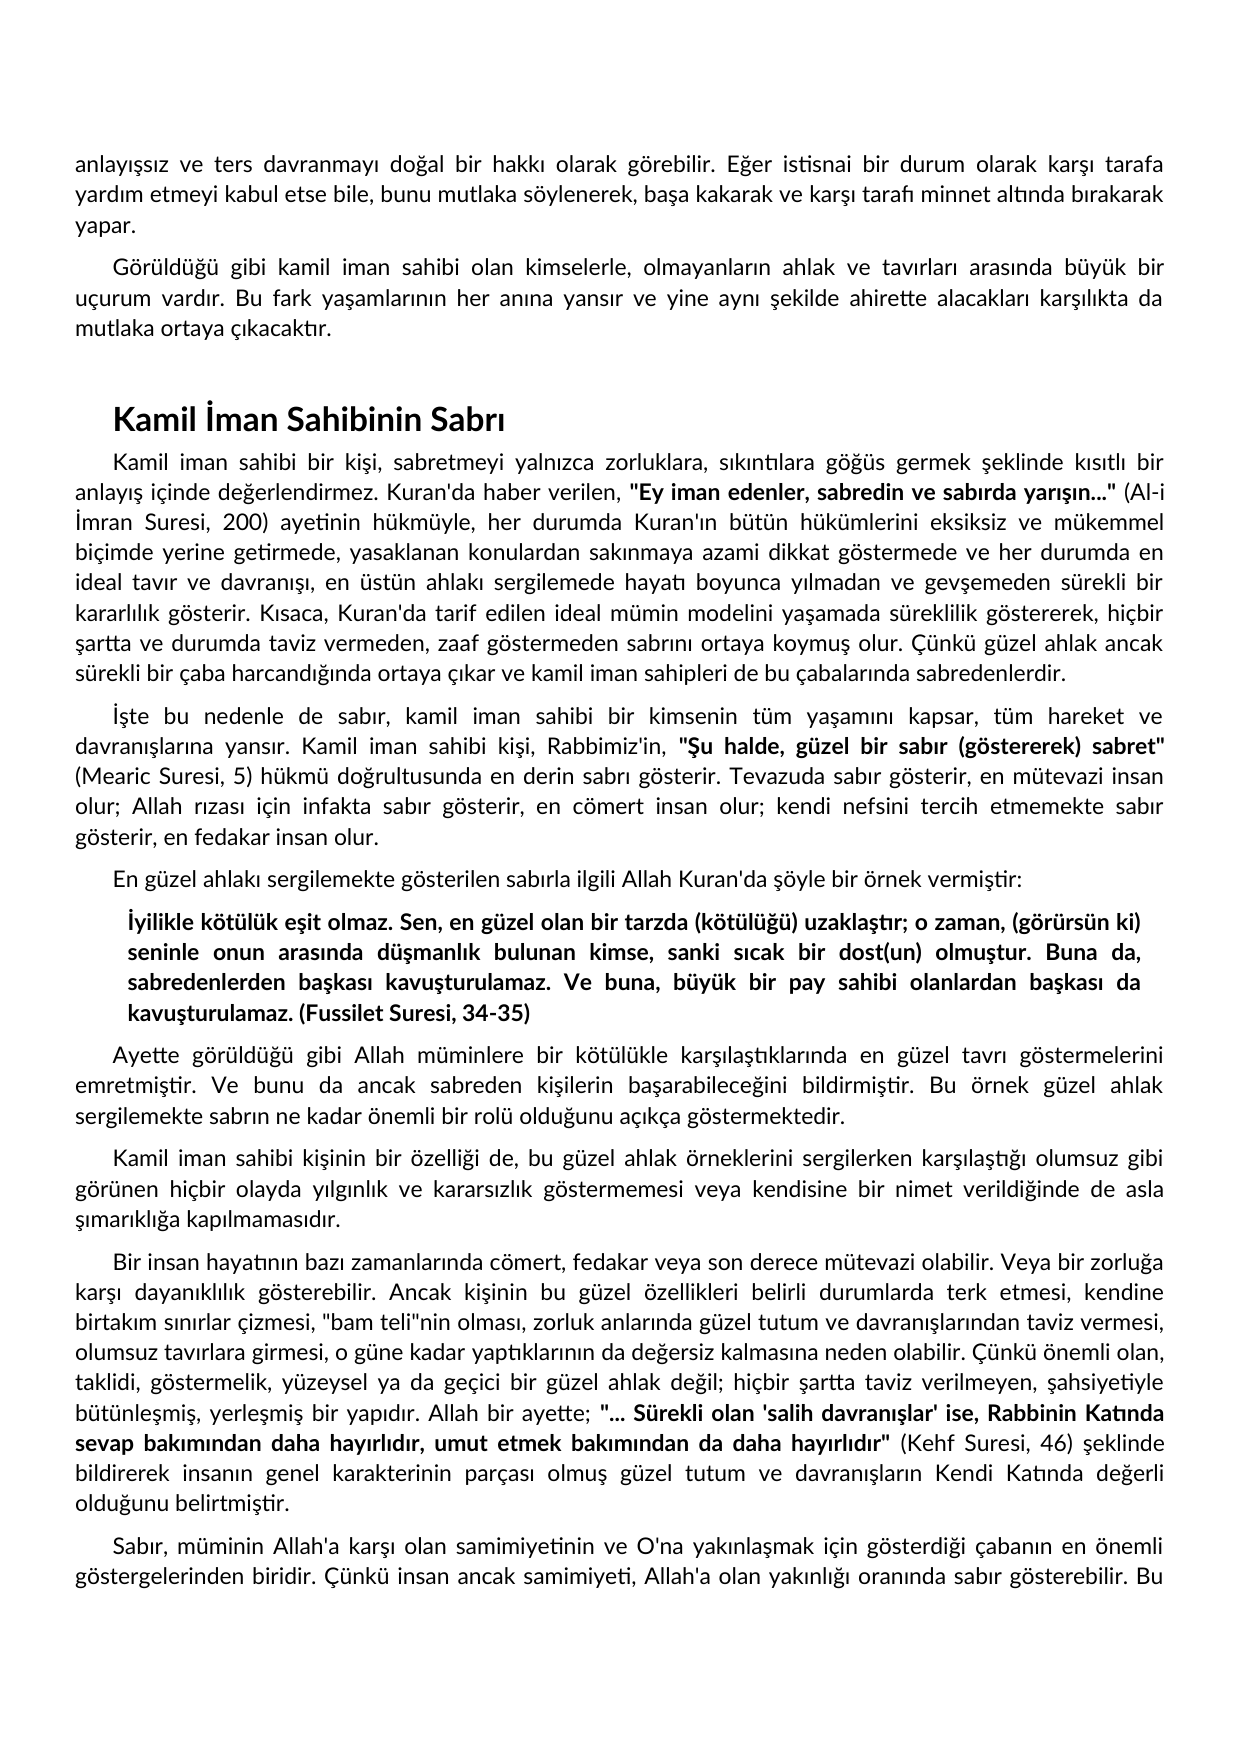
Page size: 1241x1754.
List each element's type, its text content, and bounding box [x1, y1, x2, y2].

text Görüldüğü gibi kamil iman sahibi olan kimselerle, olmayanların ahlak ve tavırları arasında büyük bir uçurum vardır. Bu fark yaşamlarının her anına yansır ve yine aynı şekilde ahirette alacakları karşılıkta da mutlaka ortaya çıkacaktır. [75, 253, 1165, 341]
text Bir insan hayatının bazı zamanlarında cömert, fedakar veya son derece mütevazi olabilir. Veya bir zorluğa karşı dayanıklılık gösterebilir. Ancak kişinin bu güzel özellikleri belirli durumlarda terk etmesi, kendine birtakım sınırlar çizmesi, "bam teli"nin olması, zorluk anlarında güzel tutum ve davranışlarından taviz vermesi, olumsuz tavırlara girmesi, o güne kadar yaptıklarının da değersiz kalmasına neden olabilir. Çünkü önemli olan, taklidi, göstermelik, yüzeysel ya da geçici bir güzel ahlak değil; hiçbir şartta taviz verilmeyen, şahsiyetiyle bütünleşmiş, yerleşmiş bir yapıdır. Allah bir ayette; "... Sürekli olan 'salih davranışlar' ise, Rabbinin Katında sevap bakımından daha hayırlıdır, umut etmek bakımından da daha hayırlıdır" (Kehf Suresi, 46) şeklinde bildirerek insanın genel karakterinin parçası olmuş güzel tutum ve davranışların Kendi Katında değerli olduğunu belirtmiştir. [75, 1247, 1165, 1516]
text anlayışsız ve ters davranmayı doğal bir hakkı olarak görebilir. Eğer istisnai bir durum olarak karşı tarafa yardım etmeyi kabul etse bile, bunu mutlaka söylenerek, başa kakarak ve karşı tarafı minnet altında bırakarak yapar. [75, 150, 1165, 238]
text Ayette görüldüğü gibi Allah müminlere bir kötülükle karşılaştıklarında en güzel tavrı göstermelerini emretmiştir. Ve bunu da ancak sabreden kişilerin başarabileceğini bildirmiştir. Bu örnek güzel ahlak sergilemekte sabrın ne kadar önemli bir rolü olduğunu açıkça göstermektedir. [75, 1041, 1165, 1129]
subtitle Kamil İman Sahibinin Sabrı [112, 399, 1165, 439]
text En güzel ahlakı sergilemekte gösterilen sabırla ilgili Allah Kuran'da şöyle bir örnek vermiştir: [75, 865, 1165, 892]
text İyilikle kötülük eşit olmaz. Sen, en güzel olan bir tarzda (kötülüğü) uzaklaştır; o zaman, (görürsün ki) seninle onun arasında düşmanlık bulunan kimse, sanki sıcak bir dost(un) olmuştur. Buna da, sabredenlerden başkası kavuşturulamaz. Ve buna, büyük bir pay sahibi olanlardan başkası da kavuşturulamaz. (Fussilet Suresi, 34-35) [127, 908, 1143, 1026]
text Kamil iman sahibi bir kişi, sabretmeyi yalnızca zorluklara, sıkıntılara göğüs germek şeklinde kısıtlı bir anlayış içinde değerlendirmez. Kuran'da haber verilen, "Ey iman edenler, sabredin ve sabırda yarışın..." (Al-i İmran Suresi, 200) ayetinin hükmüyle, her durumda Kuran'ın bütün hükümlerini eksiksiz ve mükemmel biçimde yerine getirmede, yasaklanan konulardan sakınmaya azami dikkat göstermede ve her durumda en ideal tavır ve davranışı, en üstün ahlakı sergilemede hayatı boyunca yılmadan ve gevşemeden sürekli bir kararlılık gösterir. Kısaca, Kuran'da tarif edilen ideal mümin modelini yaşamada süreklilik göstererek, hiçbir şartta ve durumda taviz vermeden, zaaf göstermeden sabrını ortaya koymuş olur. Çünkü güzel ahlak ancak sürekli bir çaba harcandığında ortaya çıkar ve kamil iman sahipleri de bu çabalarında sabredenlerdir. [75, 447, 1165, 686]
text İşte bu nedenle de sabır, kamil iman sahibi bir kimsenin tüm yaşamını kapsar, tüm hareket ve davranışlarına yansır. Kamil iman sahibi kişi, Rabbimiz'in, "Şu halde, güzel bir sabır (göstererek) sabret" (Mearic Suresi, 5) hükmü doğrultusunda en derin sabrı gösterir. Tevazuda sabır gösterir, en mütevazi insan olur; Allah rızası için infakta sabır gösterir, en cömert insan olur; kendi nefsini tercih etmemekte sabır gösterir, en fedakar insan olur. [75, 701, 1165, 850]
text Sabır, müminin Allah'a karşı olan samimiyetinin ve O'na yakınlaşmak için gösterdiği çabanın en önemli göstergelerinden biridir. Çünkü insan ancak samimiyeti, Allah'a olan yakınlığı oranında sabır gösterebilir. Bu [75, 1532, 1165, 1589]
text Kamil iman sahibi kişinin bir özelliği de, bu güzel ahlak örneklerini sergilerken karşılaştığı olumsuz gibi görünen hiçbir olayda yılgınlık ve kararsızlık göstermemesi veya kendisine bir nimet verildiğinde de asla şımarıklığa kapılmamasıdır. [75, 1144, 1165, 1232]
